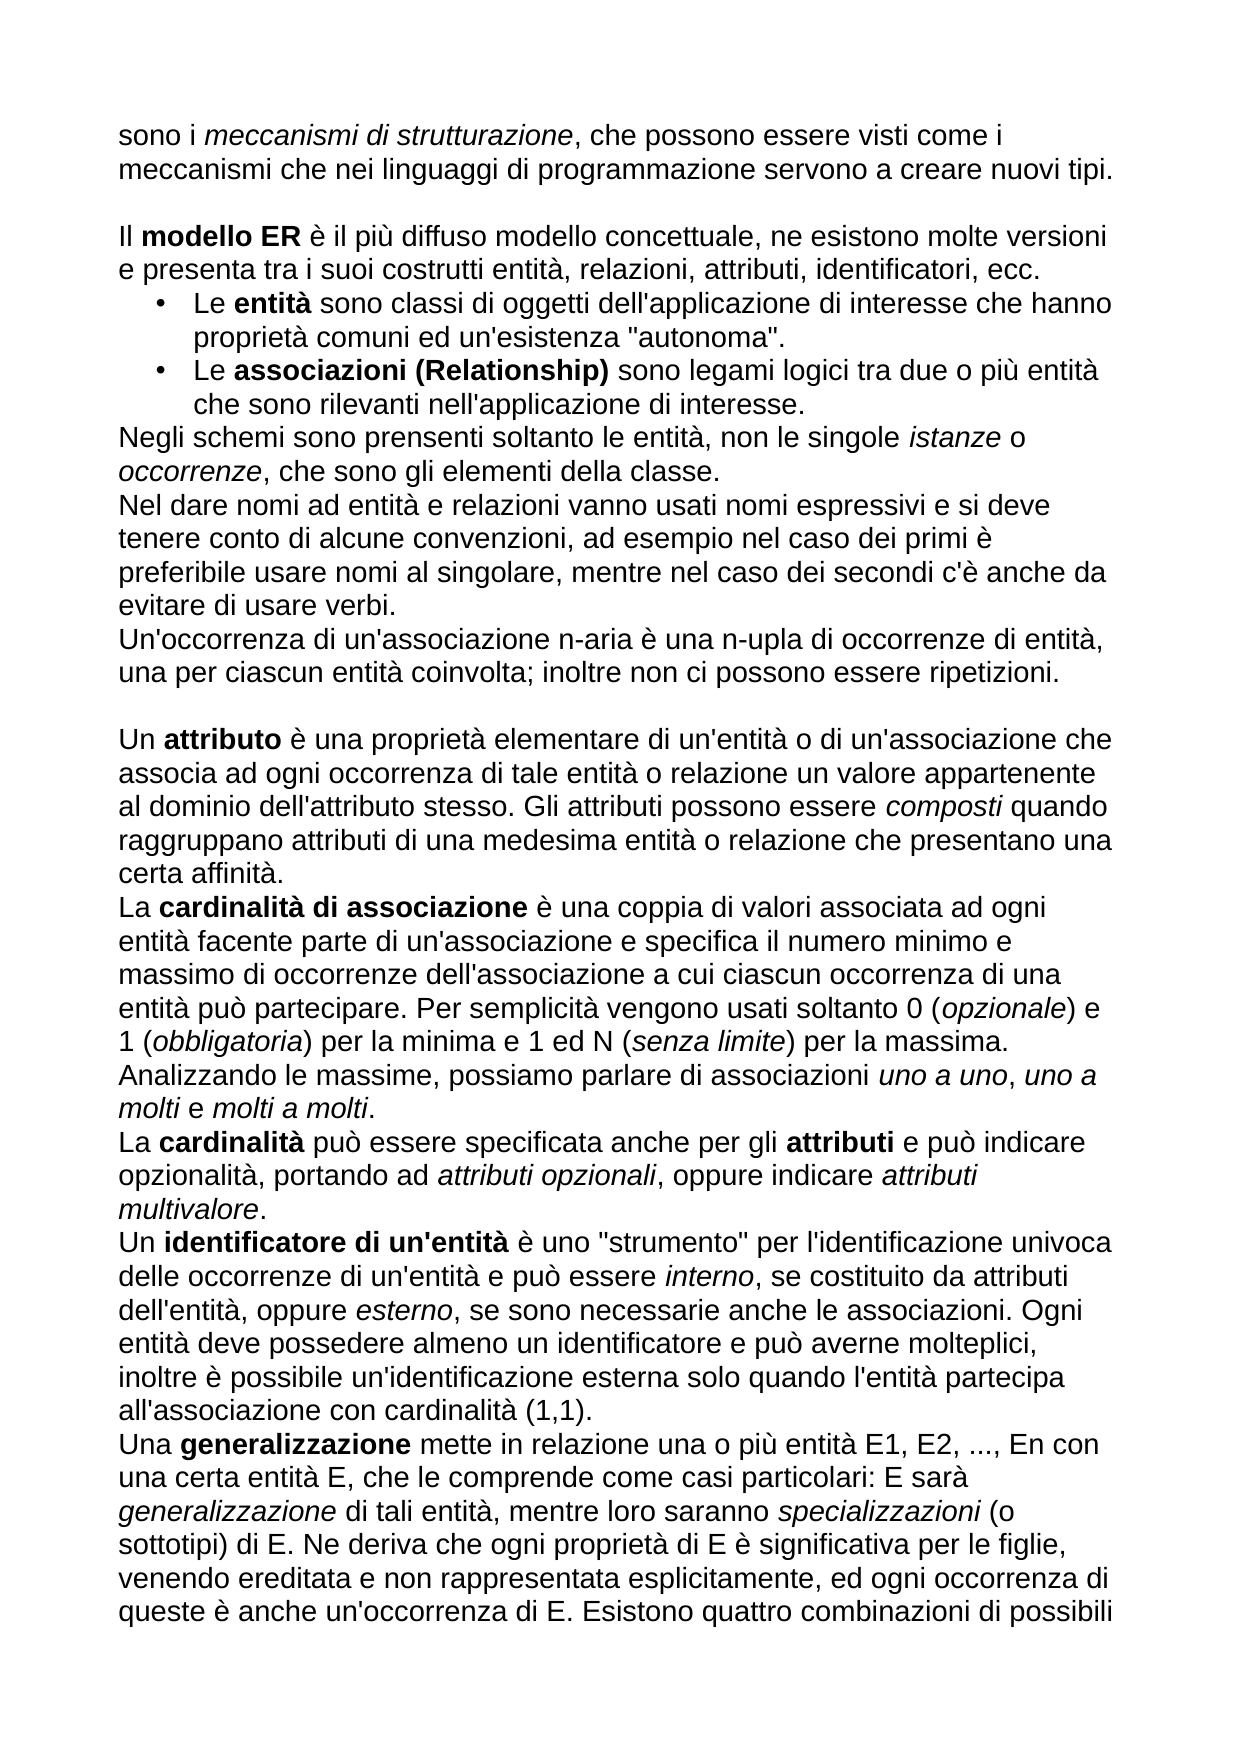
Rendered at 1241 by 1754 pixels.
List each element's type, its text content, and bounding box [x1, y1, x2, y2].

text Nel dare nomi ad entità e relazioni vanno usati nomi espressivi e si deve tenere conto di alcune convenzioni, ad esempio nel caso dei primi è preferibile usare nomi al singolare, mentre nel caso dei secondi c'è anche da evitare di usare verbi. [118, 487, 1122, 622]
text Il modello ER è il più diffuso modello concettuale, ne esistono molte versioni e presenta tra i suoi costrutti entità, relazioni, attributi, identificatori, ecc. [118, 219, 1122, 286]
text La cardinalità di associazione è una coppia di valori associata ad ogni entità facente parte di un'associazione e specifica il numero minimo e massimo di occorrenze dell'associazione a cui ciascun occorrenza di una entità può partecipare. Per semplicità vengono usati soltanto 0 (opzionale) e 1 (obbligatoria) per la minima e 1 ed N (senza limite) per la massima. Analizzando le massime, possiamo parlare di associazioni uno a uno, uno a molti e molti a molti. [118, 890, 1122, 1125]
list Le associazioni (Relationship) sono legami logici tra due o più entità che sono rilevanti nell'applicazione di interesse. [156, 353, 1122, 420]
text Un'occorrenza di un'associazione n-aria è una n-upla di occorrenze di entità, una per ciascun entità coinvolta; inoltre non ci possono essere ripetizioni. [118, 622, 1122, 689]
text sono i meccanismi di strutturazione, che possono essere visti come i meccanismi che nei linguaggi di programmazione servono a creare nuovi tipi. [118, 118, 1122, 185]
text Negli schemi sono prensenti soltanto le entità, non le singole istanze o occorrenze, che sono gli elementi della classe. [118, 420, 1122, 487]
text Una generalizzazione mette in relazione una o più entità E1, E2, ..., En con una certa entità E, che le comprende come casi particolari: E sarà generalizzazione di tali entità, mentre loro saranno specializzazioni (o sottotipi) di E. Ne deriva che ogni proprietà di E è significativa per le figlie, venendo ereditata e non rappresentata esplicitamente, ed ogni occorrenza di queste è anche un'occorrenza di E. Esistono quattro combinazioni di possibili [118, 1427, 1122, 1628]
text Un identificatore di un'entità è uno "strumento" per l'identificazione univoca delle occorrenze di un'entità e può essere interno, se costituito da attributi dell'entità, oppure esterno, se sono necessarie anche le associazioni. Ogni entità deve possedere almeno un identificatore e può averne molteplici, inoltre è possibile un'identificazione esterna solo quando l'entità partecipa all'associazione con cardinalità (1,1). [118, 1225, 1122, 1427]
list Le entità sono classi di oggetti dell'applicazione di interesse che hanno proprietà comuni ed un'esistenza "autonoma". [156, 286, 1122, 353]
text La cardinalità può essere specificata anche per gli attributi e può indicare opzionalità, portando ad attributi opzionali, oppure indicare attributi multivalore. [118, 1125, 1122, 1225]
text Un attributo è una proprietà elementare di un'entità o di un'associazione che associa ad ogni occorrenza di tale entità o relazione un valore appartenente al dominio dell'attributo stesso. Gli attributi possono essere composti quando raggruppano attributi di una medesima entità o relazione che presentano una certa affinità. [118, 722, 1122, 890]
